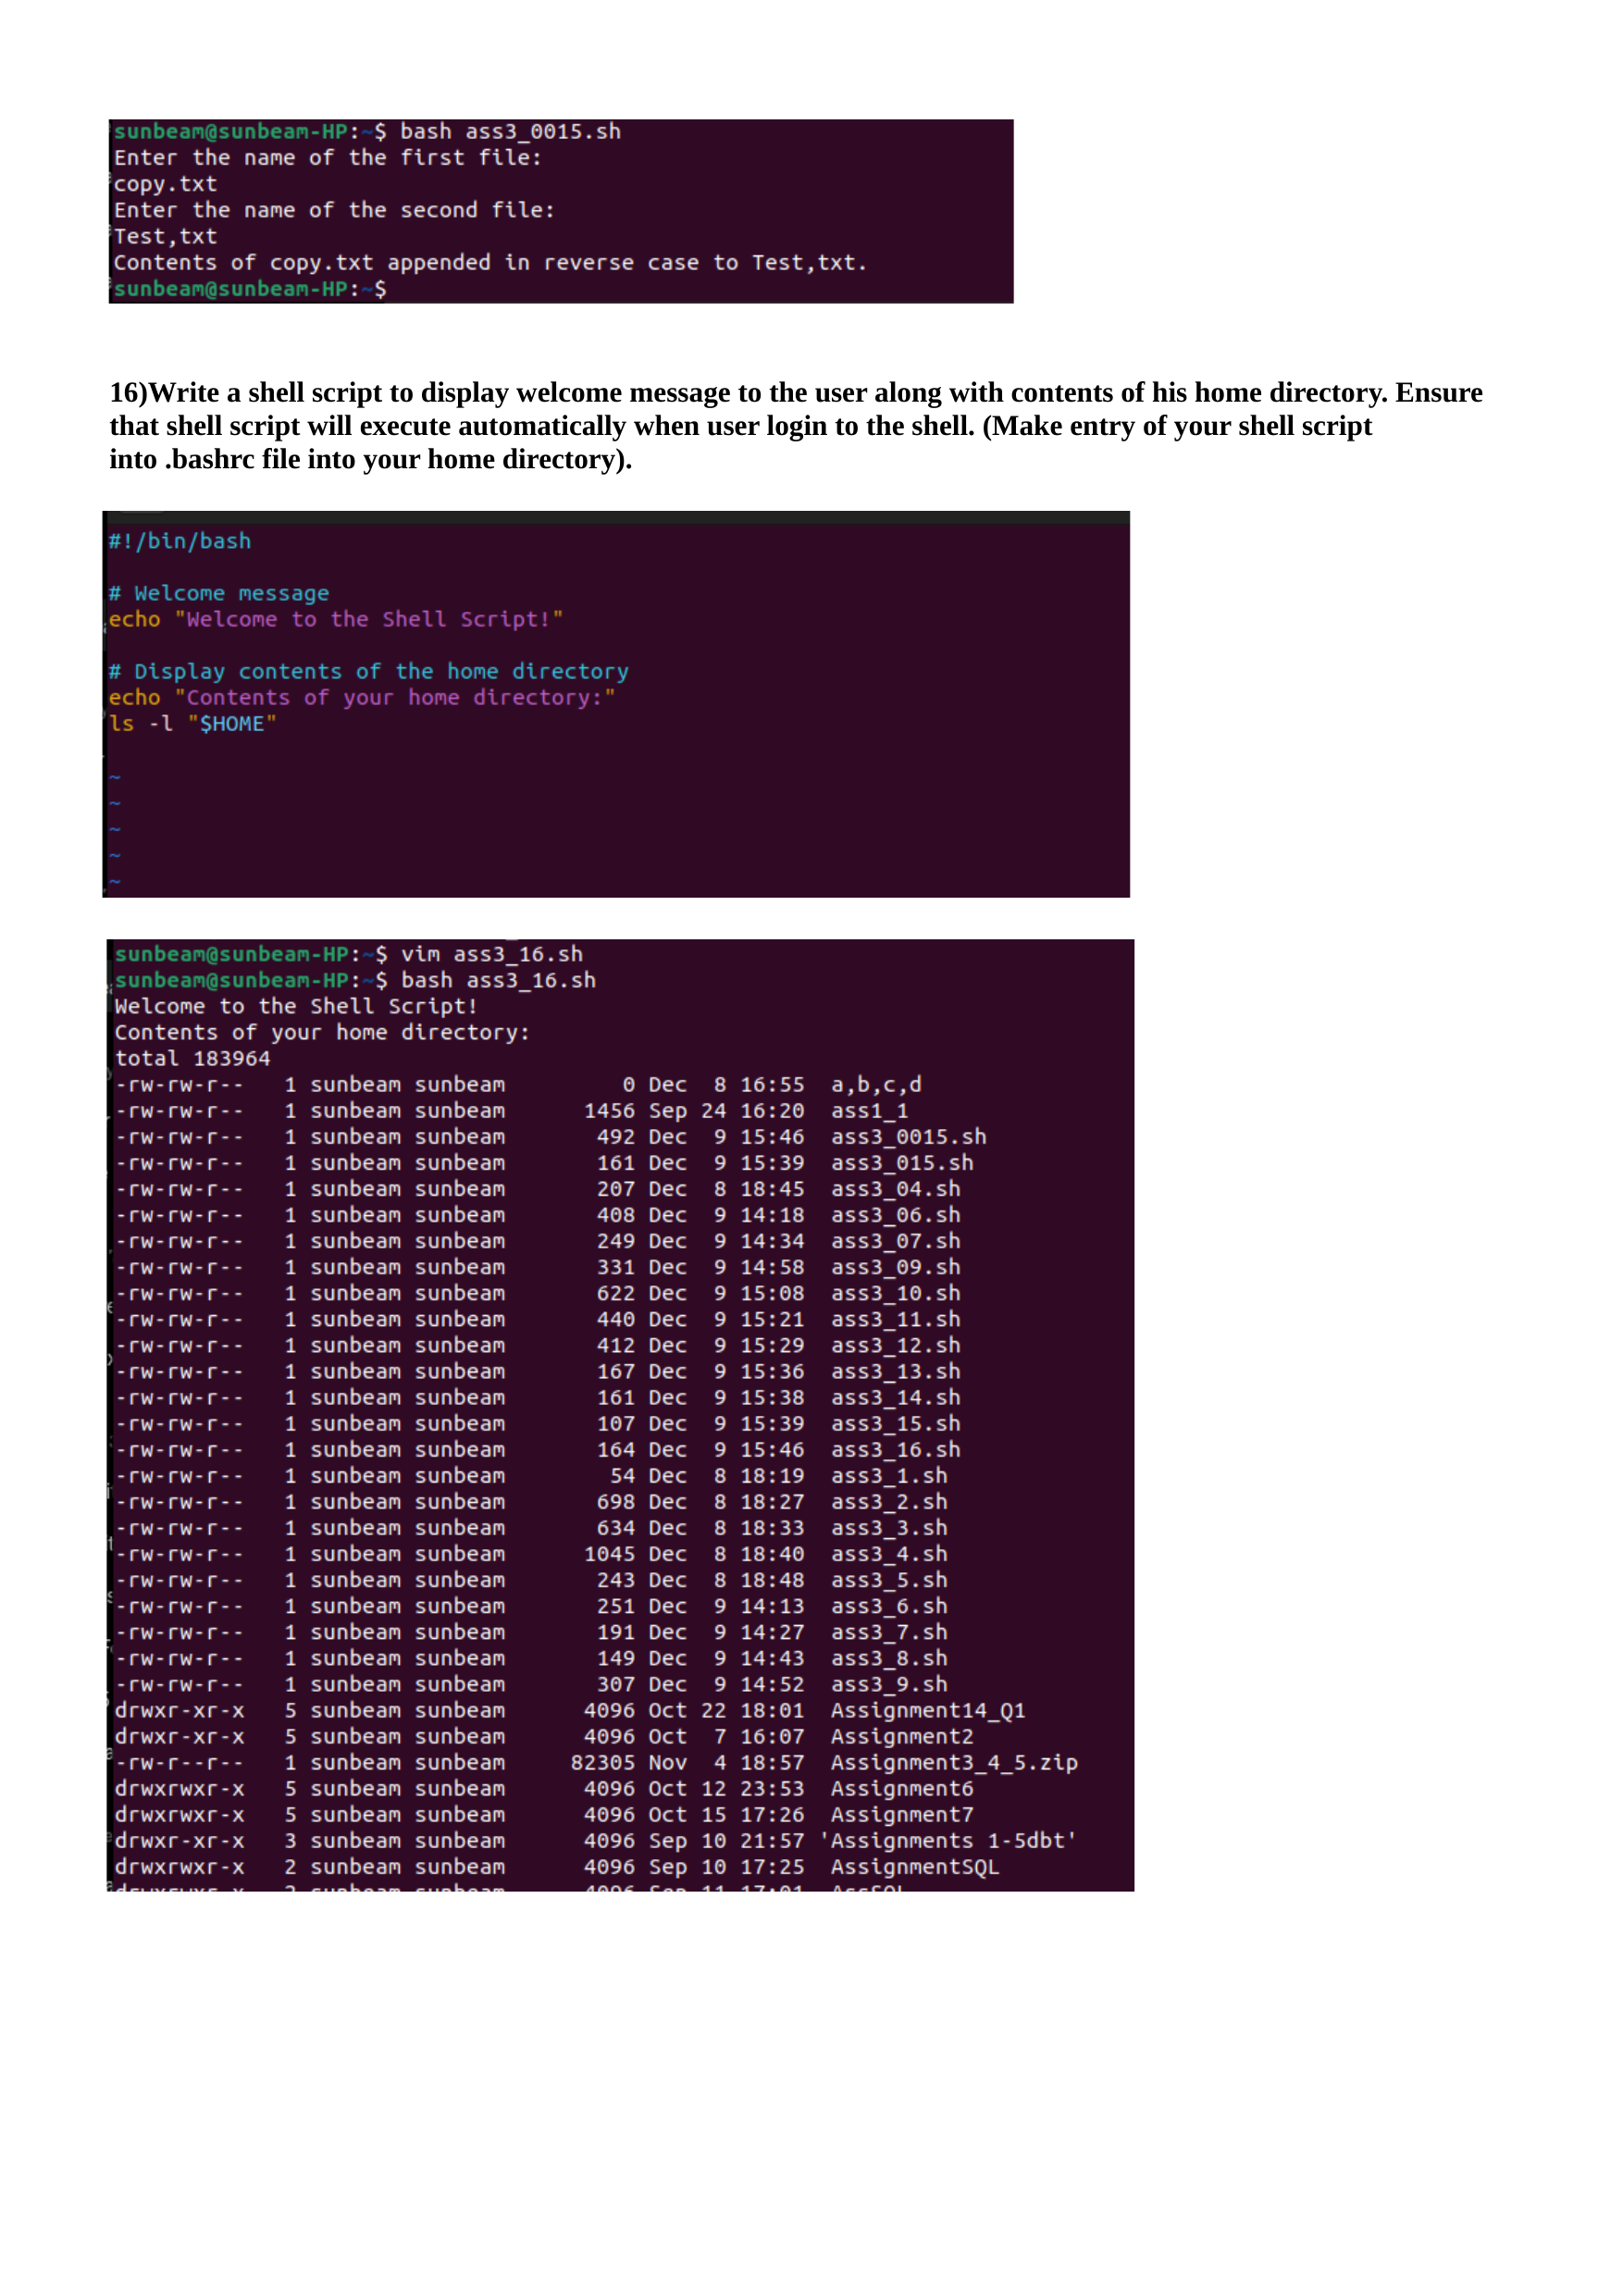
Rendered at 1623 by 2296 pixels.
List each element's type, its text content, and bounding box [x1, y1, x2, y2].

picture [108, 119, 1014, 304]
picture [106, 939, 1135, 1892]
text 16)Write a shell script to display welcome message to the user along with contents of his home directory. Ensure that shell script will execute automatically when user login to the shell. (Make entry of your shell script into .bashrc file into your home directory). [109, 376, 1514, 475]
picture [102, 511, 1131, 898]
